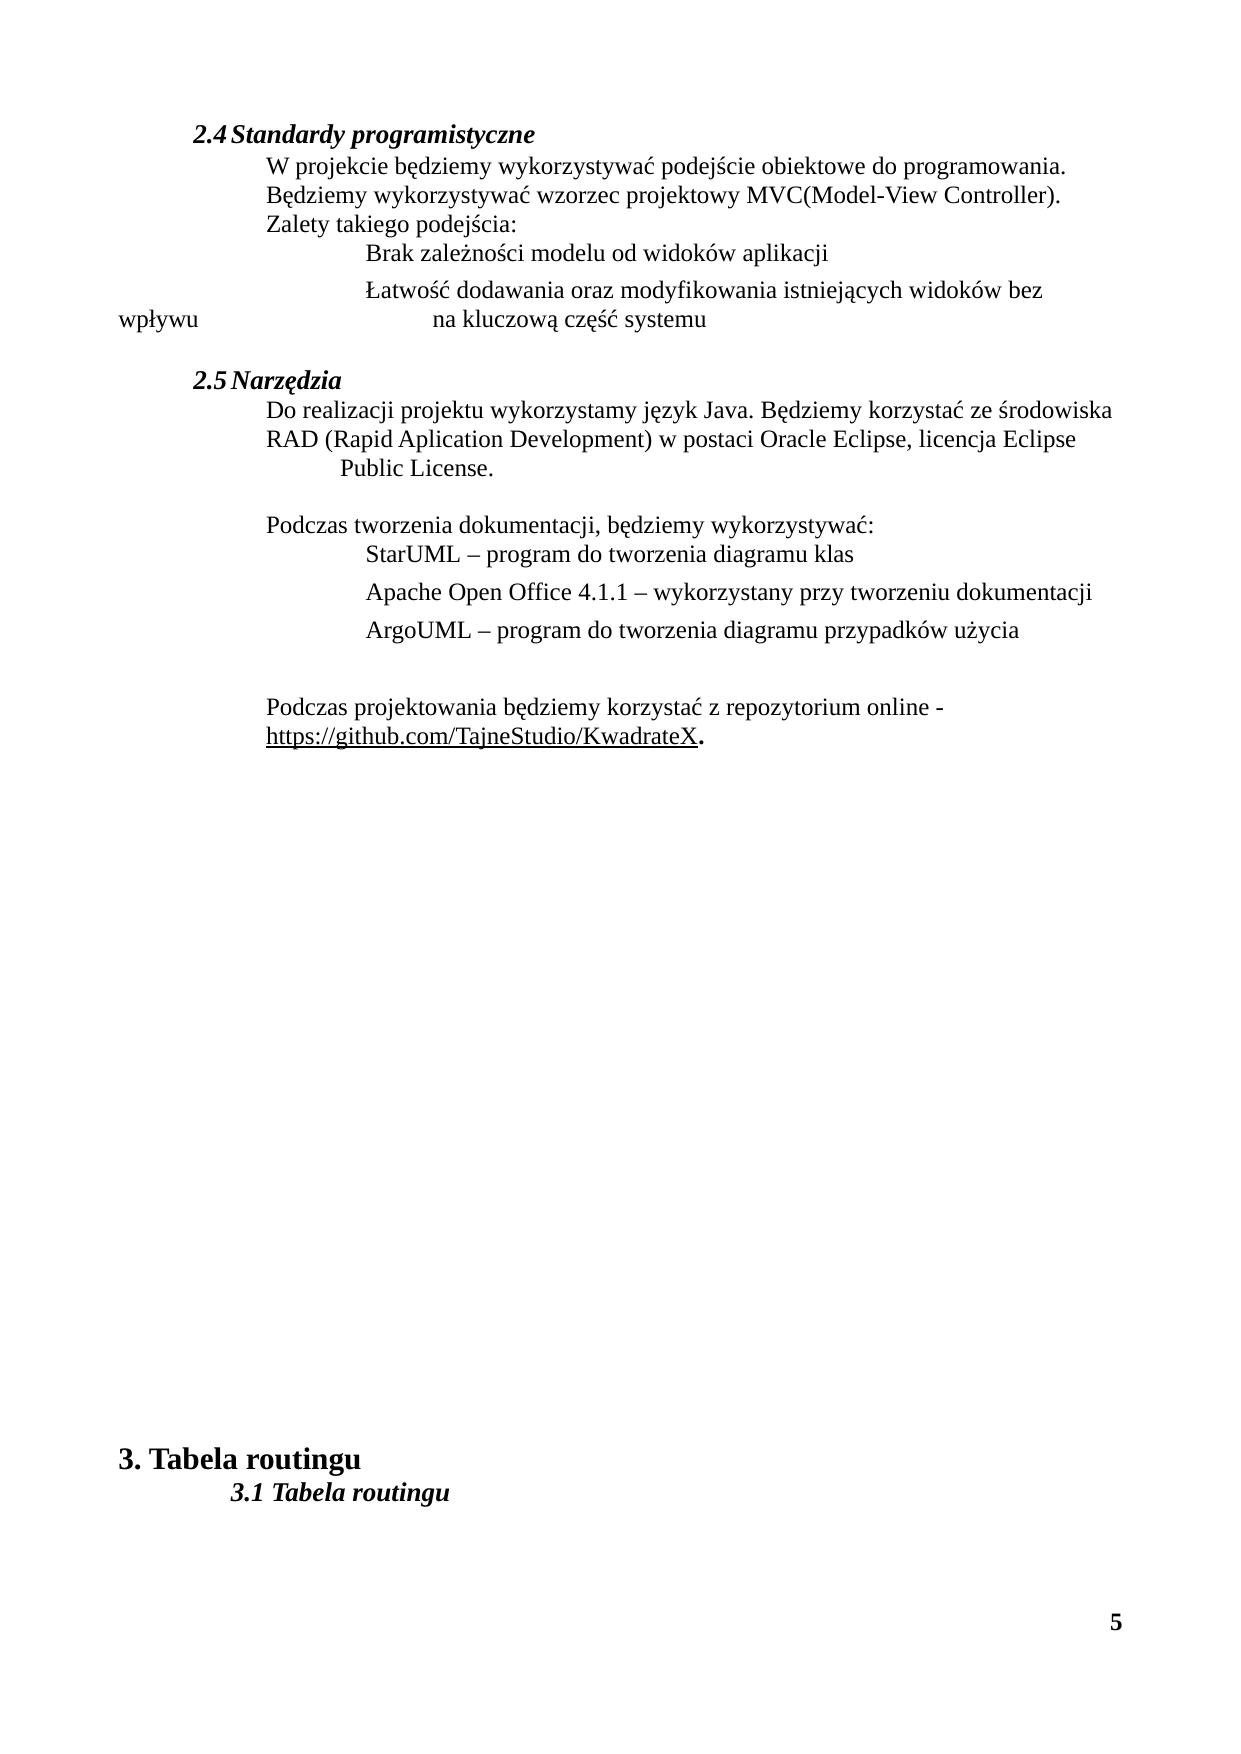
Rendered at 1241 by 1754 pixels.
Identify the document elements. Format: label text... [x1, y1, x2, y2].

text Podczas tworzenia dokumentacji, będziemy wykorzystywać: [118, 510, 1122, 539]
text  Brak zależności modelu od widoków aplikacji [118, 238, 1122, 267]
text  Łatwość dodawania oraz modyfikowania istniejących widoków bez wpływu na kluczową część systemu [118, 276, 1122, 333]
text Podczas projektowania będziemy korzystać z repozytorium online - https://github.com/TajneStudio/KwadrateX. [118, 690, 1122, 750]
text W projekcie będziemy wykorzystywać podejście obiektowe do programowania. Będziemy wykorzystywać wzorzec projektowy MVC(Model-View Controller). Zalety takiego podejścia: [118, 149, 1122, 238]
text  Apache Open Office 4.1.1 – wykorzystany przy tworzeniu dokumentacji [118, 577, 1122, 606]
text 3. Tabela routingu [118, 1440, 1122, 1476]
text  StarUML – program do tworzenia diagramu klas [118, 539, 1122, 568]
list Narzędzia [193, 364, 1122, 395]
text Do realizacji projektu wykorzystamy język Java. Będziemy korzystać ze środowiska RAD (Rapid Aplication Development) w postaci Oracle Eclipse, licencja Eclipse Public License. [118, 395, 1122, 482]
text  ArgoUML – program do tworzenia diagramu przypadków użycia [118, 615, 1122, 643]
list 3.1 Tabela routingu [193, 1476, 1122, 1507]
list Standardy programistyczne [193, 118, 1122, 149]
